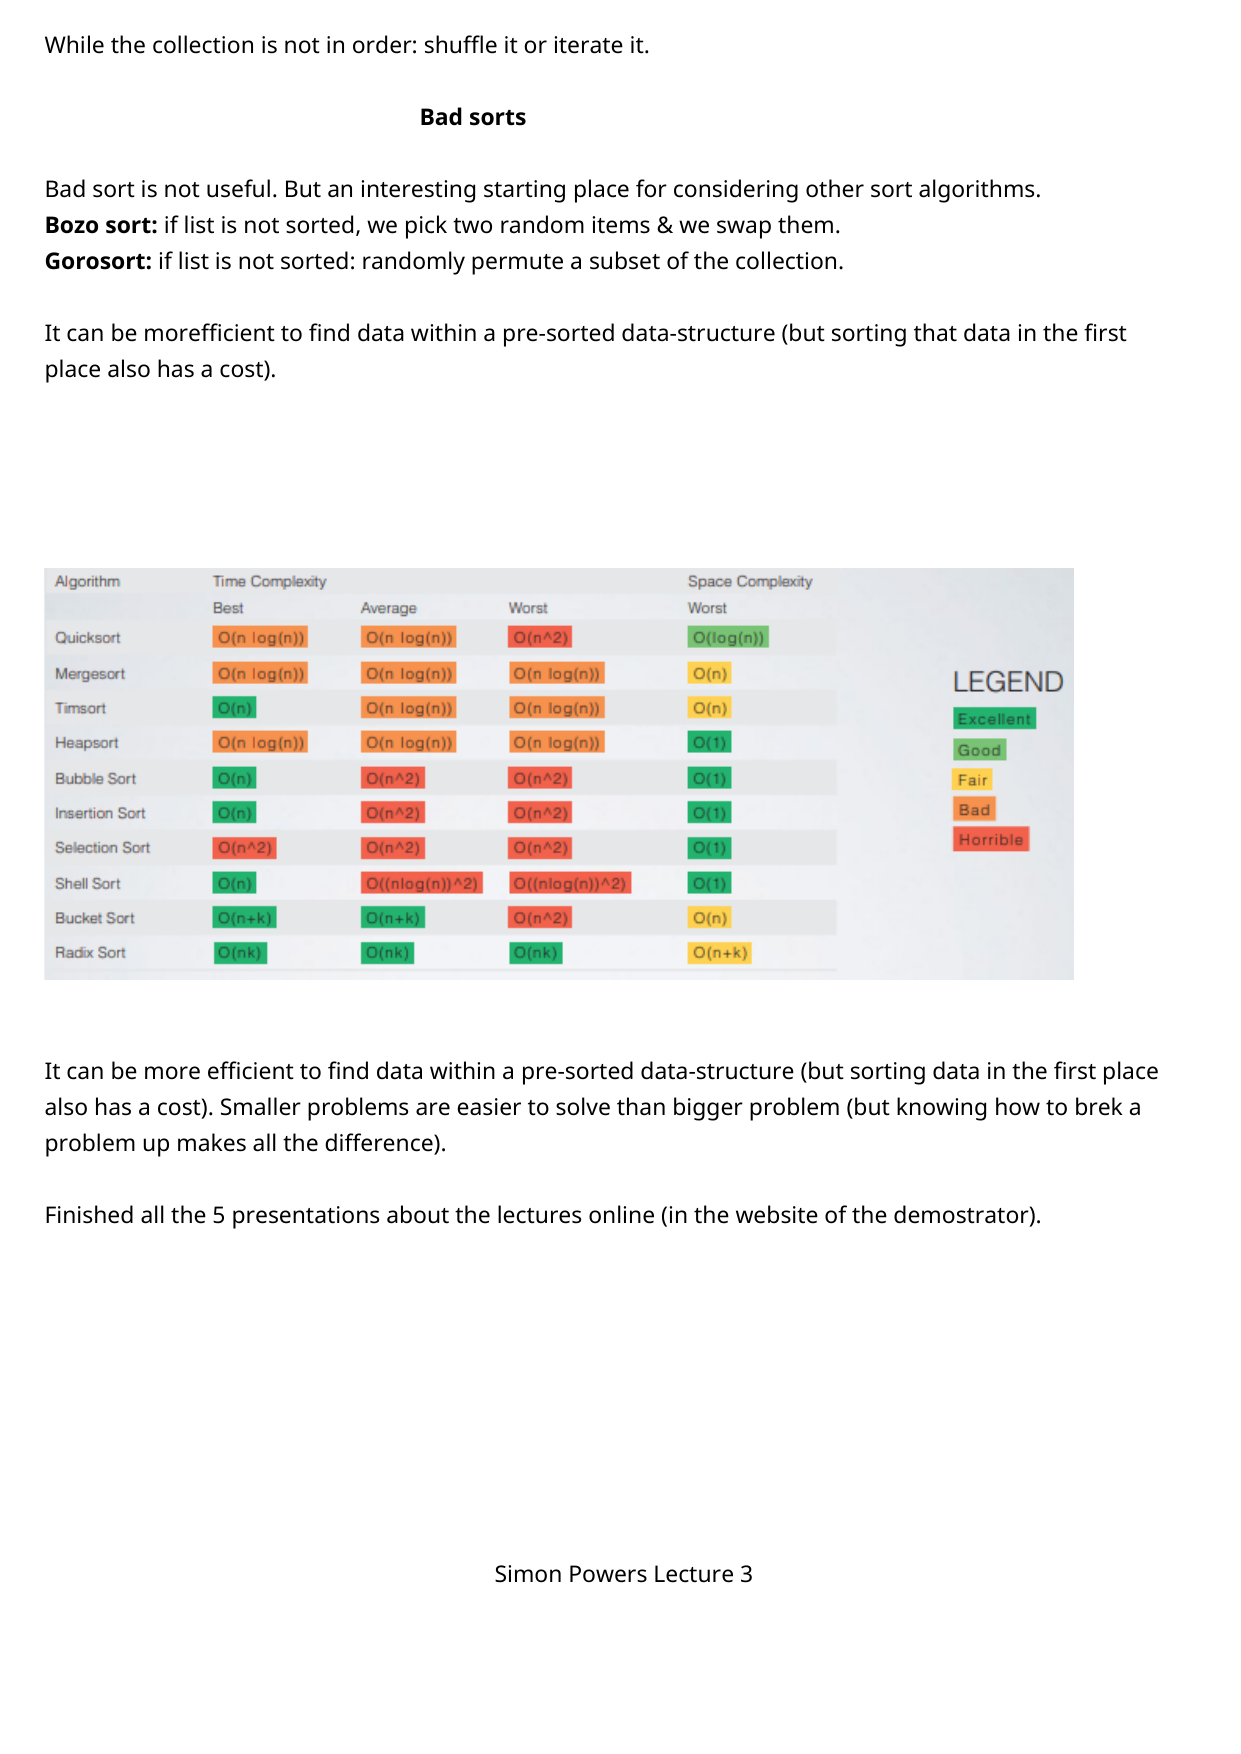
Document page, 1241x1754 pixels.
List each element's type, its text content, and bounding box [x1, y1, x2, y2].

text Finished all the 5 presentations about the lectures online (in the website of the demostrator). [44, 1199, 1180, 1230]
text It can be more efficient to find data within a pre-sorted data-structure (but sorting data in the first place also has a cost). Smaller problems are easier to solve than bigger problem (but knowing how to brek a problem up makes all the difference). [44, 1055, 1180, 1158]
text Bad sort is not useful. But an interesting starting place for considering other sort algorithms. [44, 173, 1180, 204]
text Simon Powers Lecture 3 [44, 1558, 1180, 1589]
text Bozo sort: if list is not sorted, we pick two random items & we swap them. [44, 209, 1180, 240]
text It can be morefficient to find data within a pre-sorted data-structure (but sorting that data in the first place also has a cost). [44, 317, 1180, 384]
text While the collection is not in order: shuffle it or iterate it. [44, 29, 1180, 61]
text Gorosort: if list is not sorted: randomly permute a subset of the collection. [44, 245, 1180, 276]
text Bad sorts [44, 101, 1180, 133]
picture [44, 568, 1074, 980]
